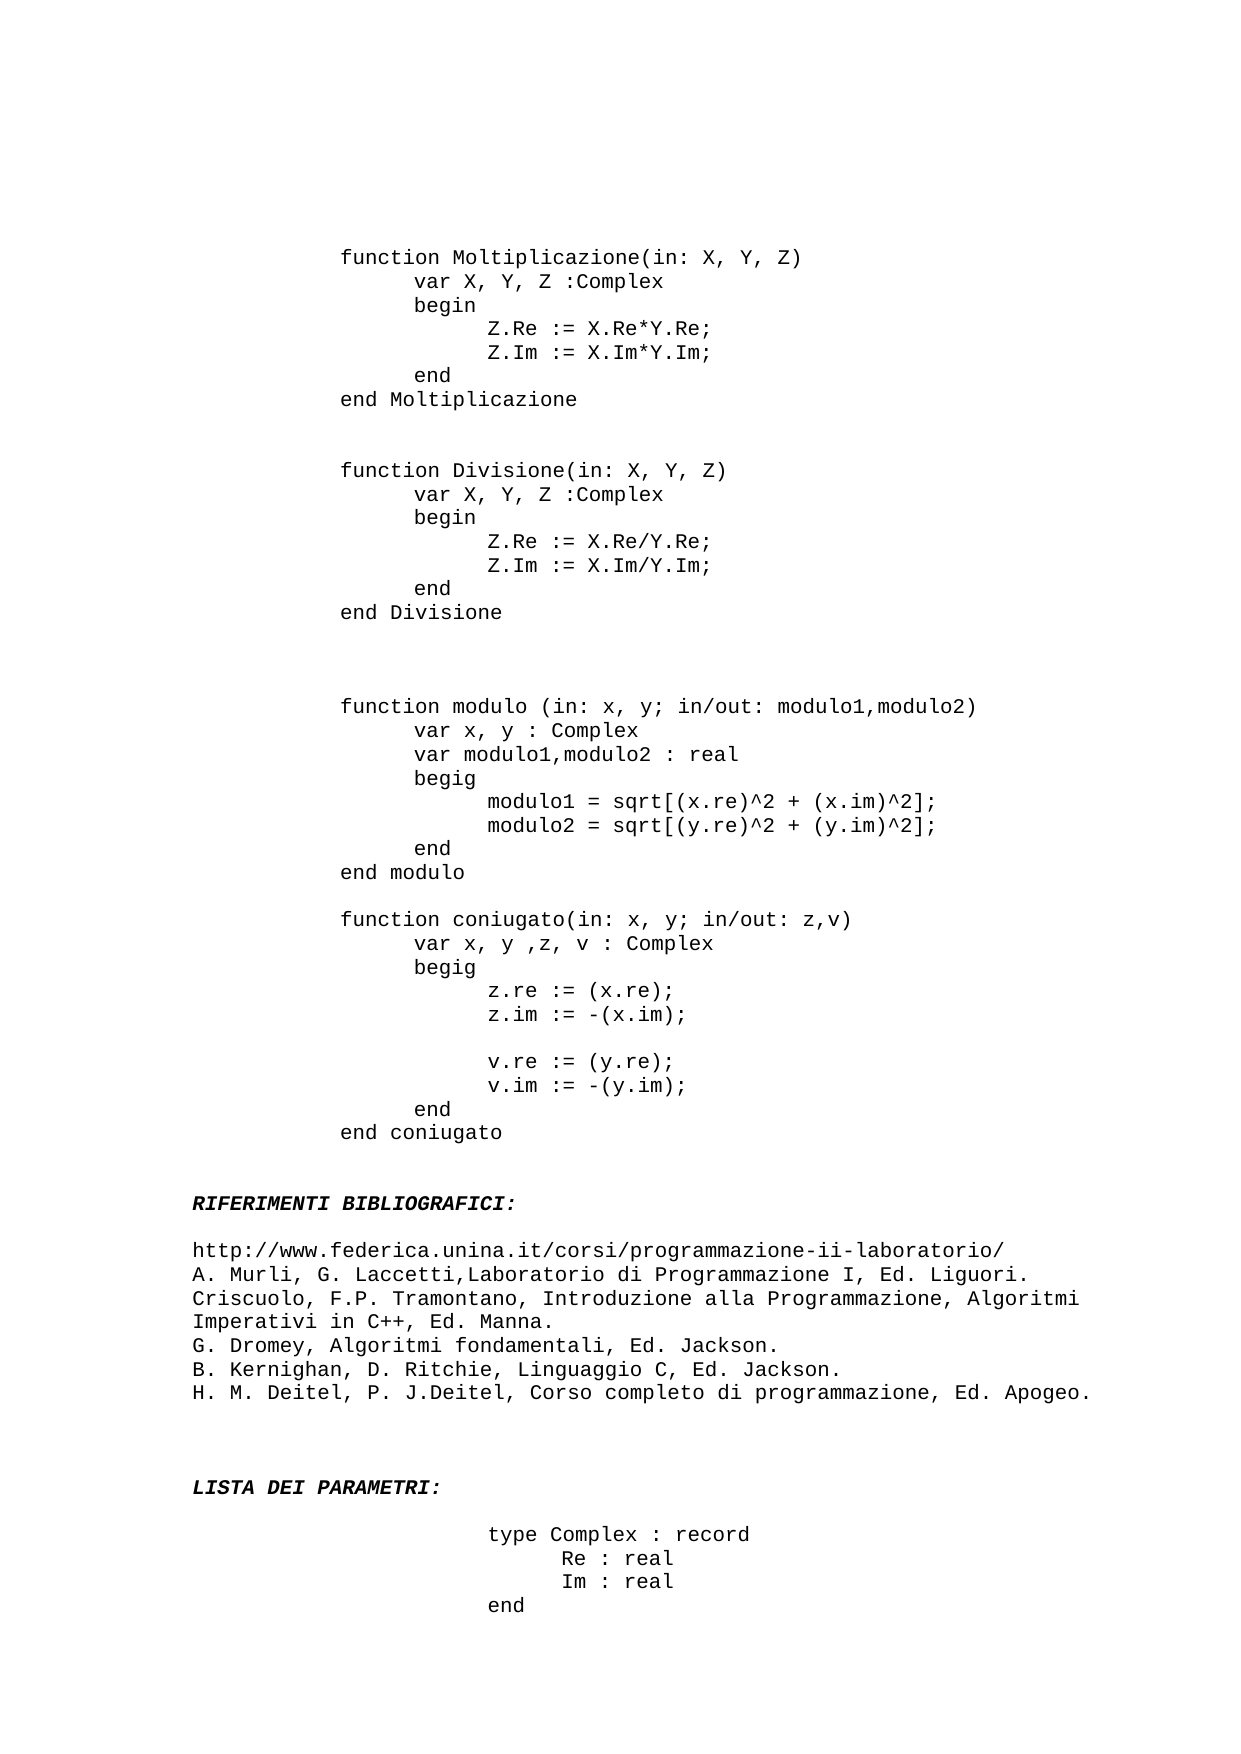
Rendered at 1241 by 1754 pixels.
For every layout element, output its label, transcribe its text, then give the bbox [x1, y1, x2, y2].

text Z.Im := X.Im/Y.Im; [118, 555, 1122, 578]
text function coniugato(in: x, y; in/out: z,v) [118, 909, 1122, 933]
text G. Dromey, Algoritmi fondamentali, Ed. Jackson. [118, 1335, 1122, 1359]
text var X, Y, Z :Complex [118, 271, 1122, 294]
text var x, y ,z, v : Complex [118, 933, 1122, 957]
text modulo2 = sqrt[(y.re)^2 + (y.im)^2]; [118, 815, 1122, 838]
text LISTA DEI PARAMETRI: [118, 1477, 1122, 1501]
text Im : real [118, 1571, 1122, 1595]
text v.im := -(y.im); [118, 1075, 1122, 1098]
text end [118, 366, 1122, 389]
text Criscuolo, F.P. Tramontano, Introduzione alla Programmazione, Algoritmi Imperativi in C++, Ed. Manna. [118, 1288, 1122, 1335]
text var modulo1,modulo2 : real [118, 744, 1122, 767]
text function modulo (in: x, y; in/out: modulo1,modulo2) [118, 697, 1122, 720]
text begig [118, 957, 1122, 980]
text end [118, 1595, 1122, 1619]
text var x, y : Complex [118, 720, 1122, 744]
text end coniugato [118, 1122, 1122, 1146]
text end Moltiplicazione [118, 389, 1122, 413]
text Z.Re := X.Re*Y.Re; [118, 318, 1122, 342]
text A. Murli, G. Laccetti,Laboratorio di Programmazione I, Ed. Liguori. [118, 1264, 1122, 1288]
text modulo1 = sqrt[(x.re)^2 + (x.im)^2]; [118, 791, 1122, 815]
text v.re := (y.re); [118, 1051, 1122, 1075]
text var X, Y, Z :Complex [118, 484, 1122, 507]
text H. M. Deitel, P. J.Deitel, Corso completo di programmazione, Ed. Apogeo. [118, 1382, 1122, 1406]
text begin [118, 294, 1122, 318]
text begin [118, 507, 1122, 531]
text Z.Re := X.Re/Y.Re; [118, 531, 1122, 555]
text begig [118, 767, 1122, 791]
text z.re := (x.re); [118, 980, 1122, 1004]
text http://www.federica.unina.it/corsi/programmazione-ii-laboratorio/ [118, 1240, 1122, 1264]
text function Divisione(in: X, Y, Z) [118, 460, 1122, 484]
text function Moltiplicazione(in: X, Y, Z) [118, 247, 1122, 271]
text type Complex : record [118, 1524, 1122, 1548]
text Re : real [118, 1548, 1122, 1571]
text end [118, 578, 1122, 602]
text B. Kernighan, D. Ritchie, Linguaggio C, Ed. Jackson. [118, 1359, 1122, 1382]
text end [118, 1098, 1122, 1122]
text end modulo [118, 862, 1122, 886]
text z.im := -(x.im); [118, 1004, 1122, 1028]
text end Divisione [118, 602, 1122, 626]
text RIFERIMENTI BIBLIOGRAFICI: [118, 1193, 1122, 1217]
text Z.Im := X.Im*Y.Im; [118, 342, 1122, 366]
text end [118, 838, 1122, 862]
